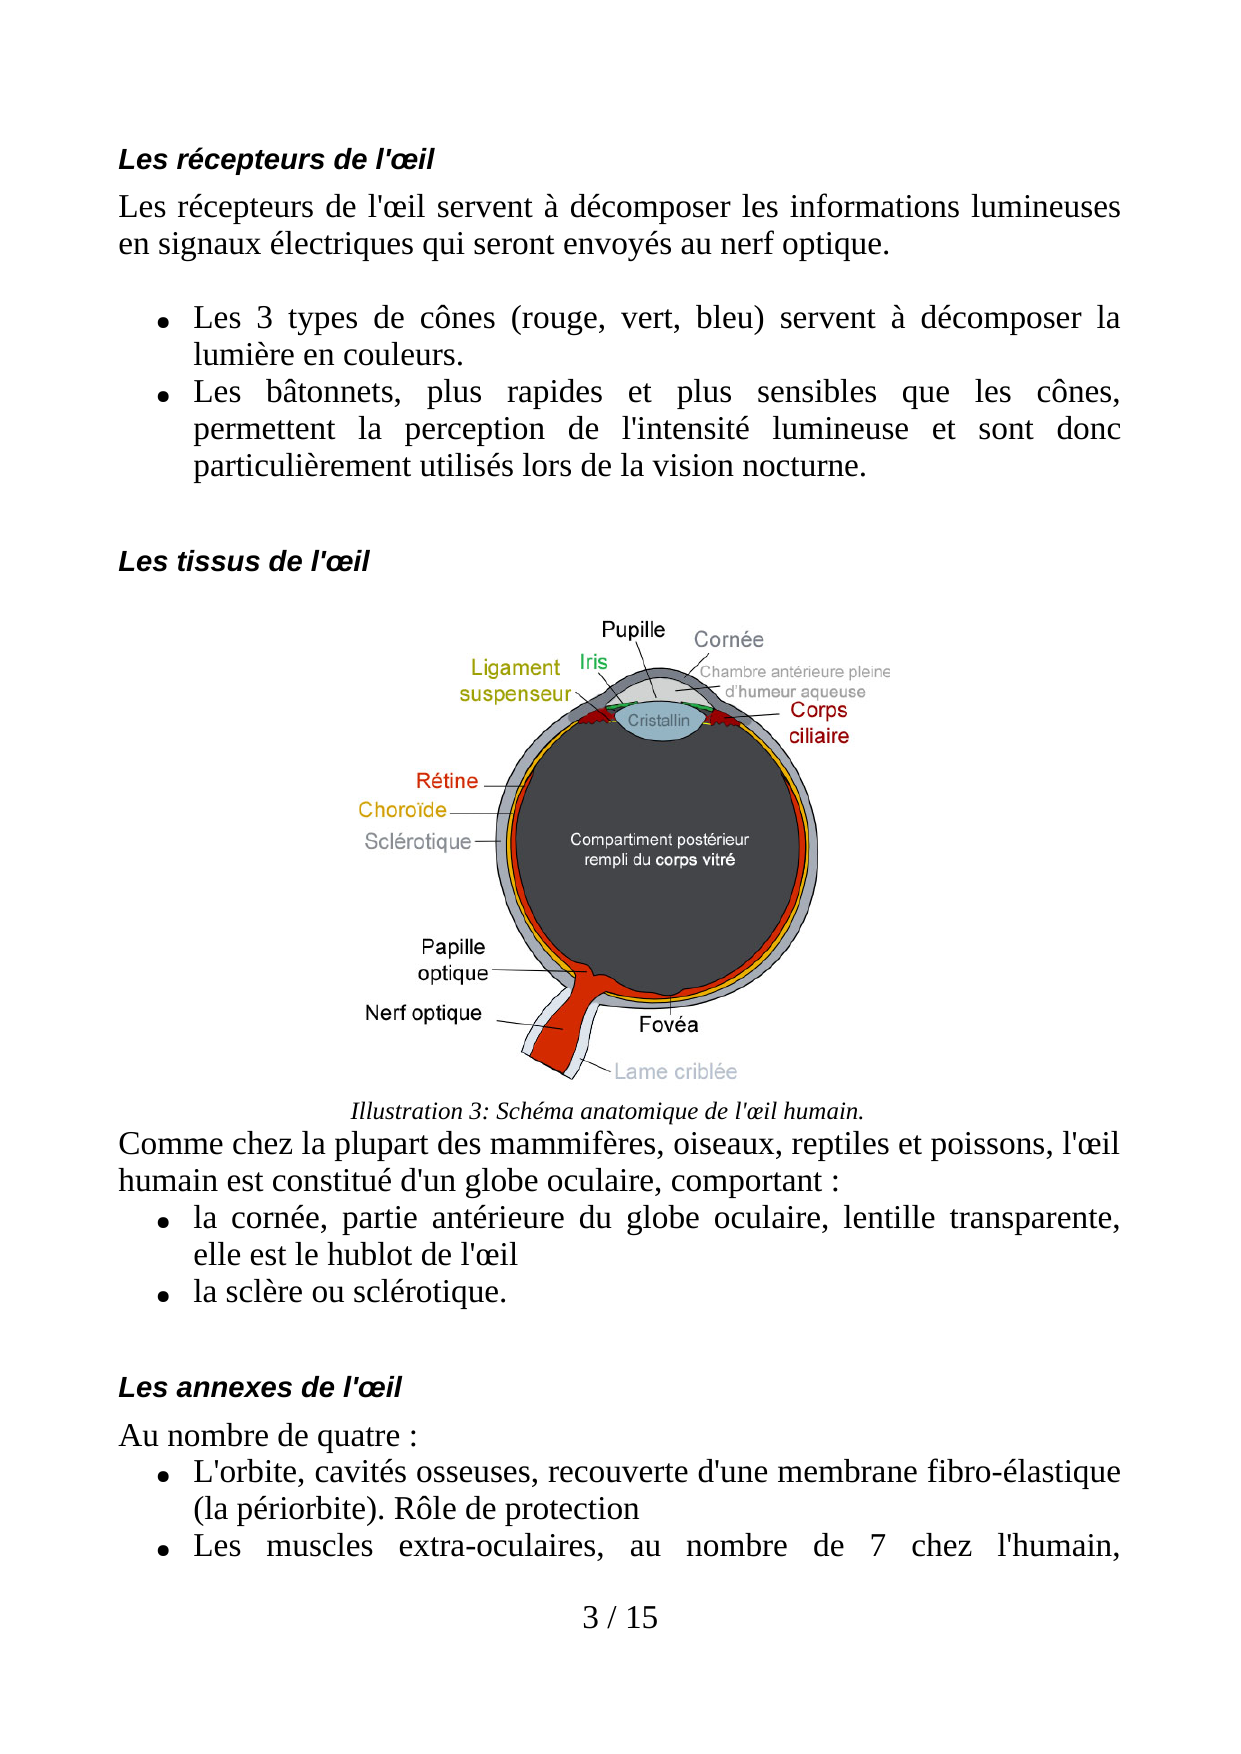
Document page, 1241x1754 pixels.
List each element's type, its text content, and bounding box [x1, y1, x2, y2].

text Les récepteurs de l'œil servent à décomposer les informations lumineuses en signaux électriques qui seront envoyés au nerf optique. [118, 188, 1122, 262]
text Comme chez la plupart des mammifères, oiseaux, reptiles et poissons, l'œil humain est constitué d'un globe oculaire, comportant : [118, 590, 1122, 1199]
list la cornée, partie antérieure du globe oculaire, lentille transparente, elle est le hublot de l'œil [156, 1199, 1122, 1272]
list Les 3 types de cônes (rouge, vert, bleu) servent à décomposer la lumière en couleurs. [156, 299, 1122, 373]
subtitle Les tissus de l'œil [118, 545, 1122, 578]
text Illustration 3: Schéma anatomique de l'œil humain. [350, 1098, 890, 1125]
subtitle Les récepteurs de l'œil [118, 143, 1122, 176]
text Au nombre de quatre : [118, 1416, 1122, 1453]
list Les bâtonnets, plus rapides et plus sensibles que les cônes, permettent la perception de l'intensité lumineuse et sont donc particulièrement utilisés lors de la vision nocturne. [156, 373, 1122, 483]
list L'orbite, cavités osseuses, recouverte d'une membrane fibro-élastique (la périorbite). Rôle de protection [156, 1453, 1122, 1527]
picture [350, 602, 890, 1098]
list la sclère ou sclérotique. [156, 1272, 1122, 1309]
list Les muscles extra-oculaires, au nombre de 7 chez l'humain, [156, 1527, 1122, 1564]
subtitle Les annexes de l'œil [118, 1371, 1122, 1404]
